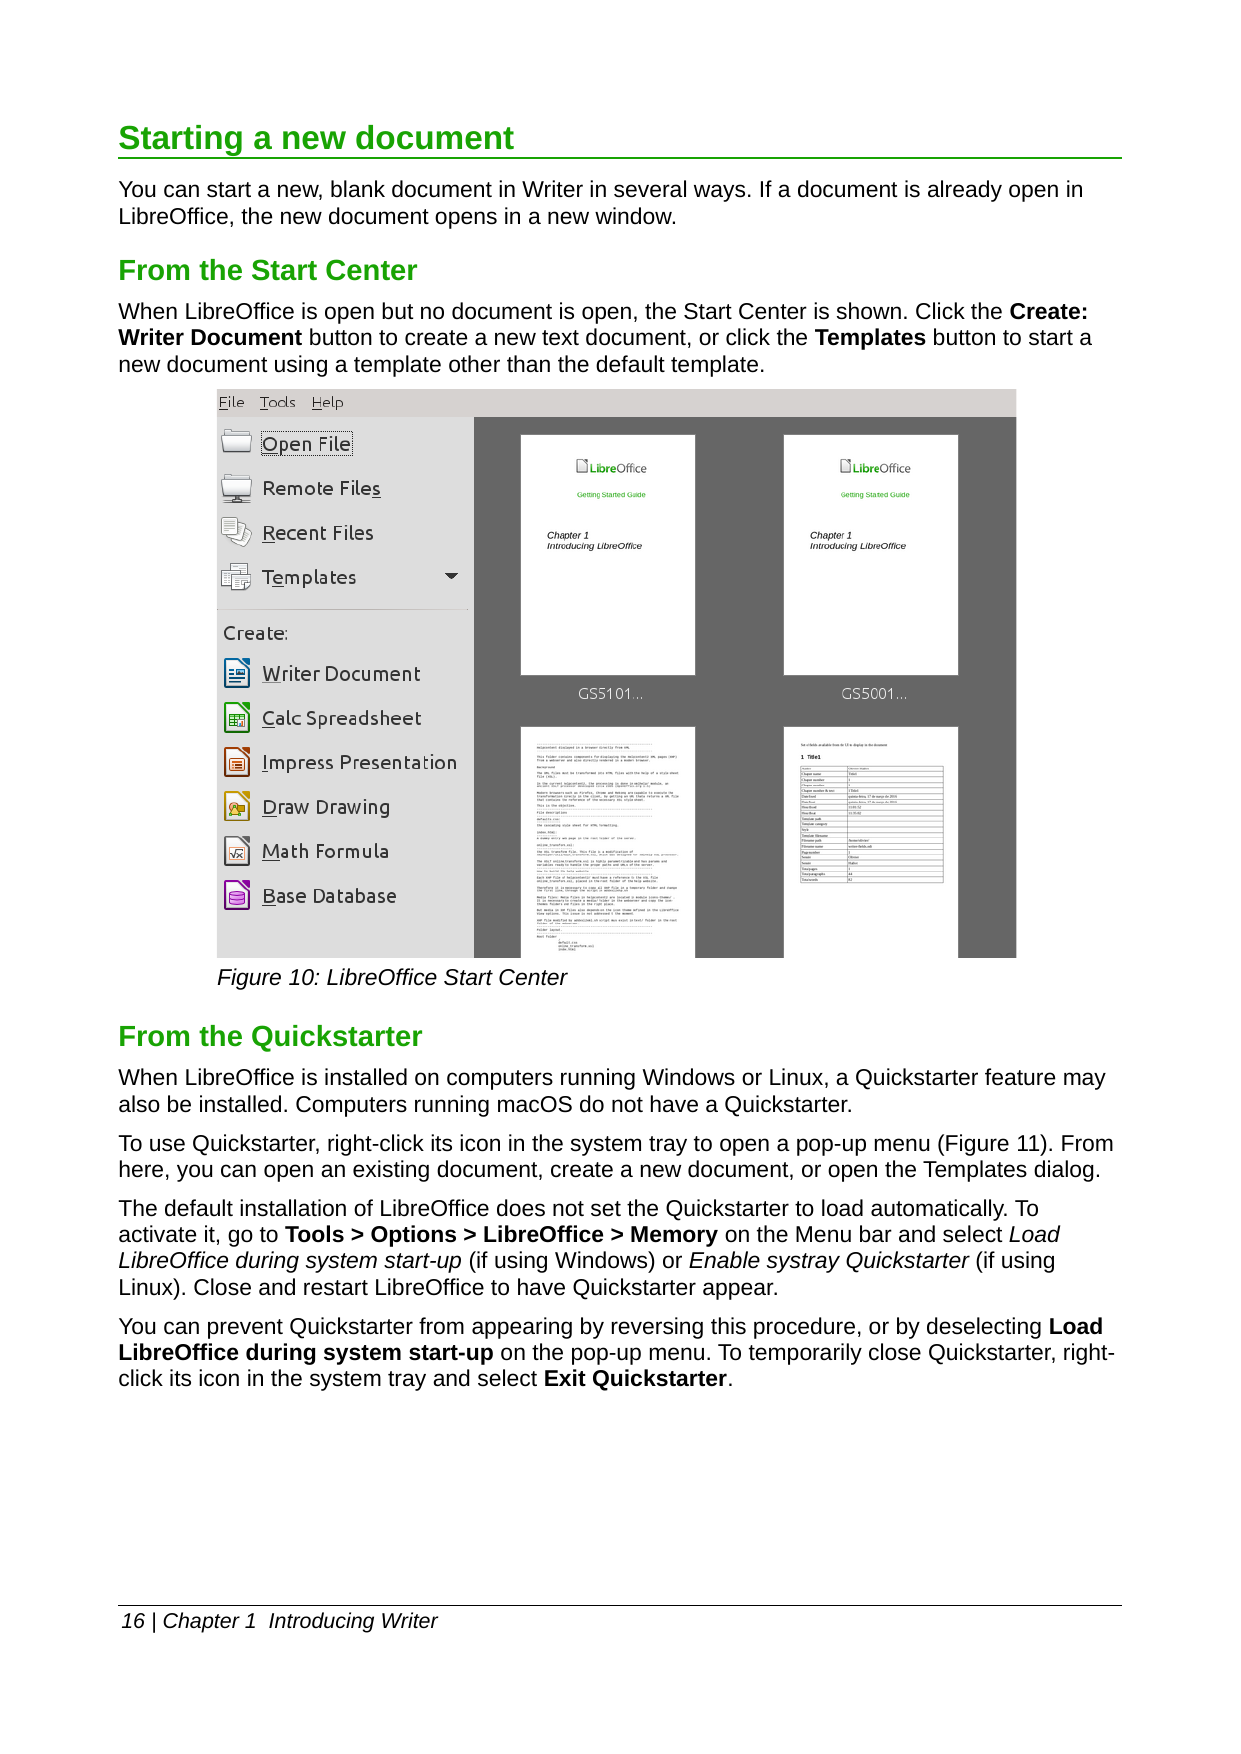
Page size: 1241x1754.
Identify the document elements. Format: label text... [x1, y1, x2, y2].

text You can start a new, blank document in Writer in several ways. If a document is already open in LibreOffice, the new document opens in a new window. [118, 176, 1122, 229]
subtitle From the Quickstarter [118, 1019, 1122, 1053]
text To use Quickstarter, right-click its icon in the system tray to open a pop-up menu (Figure 11). From here, you can open an existing document, create a new document, or open the Templates dialog. [118, 1129, 1122, 1182]
text The default installation of LibreOffice does not set the Quickstarter to load automatically. To activate it, go to Tools > Options > LibreOffice > Memory on the Menu bar and select Load LibreOffice during system start-up (if using Windows) or Enable systray Quickstarter (if using Linux). Close and restart LibreOffice to have Quickstarter appear. [118, 1195, 1122, 1300]
picture [216, 389, 1017, 958]
text You can prevent Quickstarter from appearing by reversing this procedure, or by deselecting Load LibreOffice during system start-up on the pop-up menu. To temporarily close Quickstarter, right-click its icon in the system tray and select Exit Quickstarter. [118, 1313, 1122, 1392]
text When LibreOffice is installed on computers running Windows or Linux, a Quickstarter feature may also be installed. Computers running macOS do not have a Quickstarter. [118, 1064, 1122, 1117]
subtitle From the Start Center [118, 253, 1122, 286]
subtitle Starting a new document [118, 118, 1122, 157]
text Figure 10: LibreOffice Start Center [217, 964, 1016, 990]
text When LibreOffice is open but no document is open, the Start Center is shown. Click the Create: Writer Document button to create a new text document, or click the Templates button to start a new document using a template other than the default template. [118, 298, 1122, 377]
